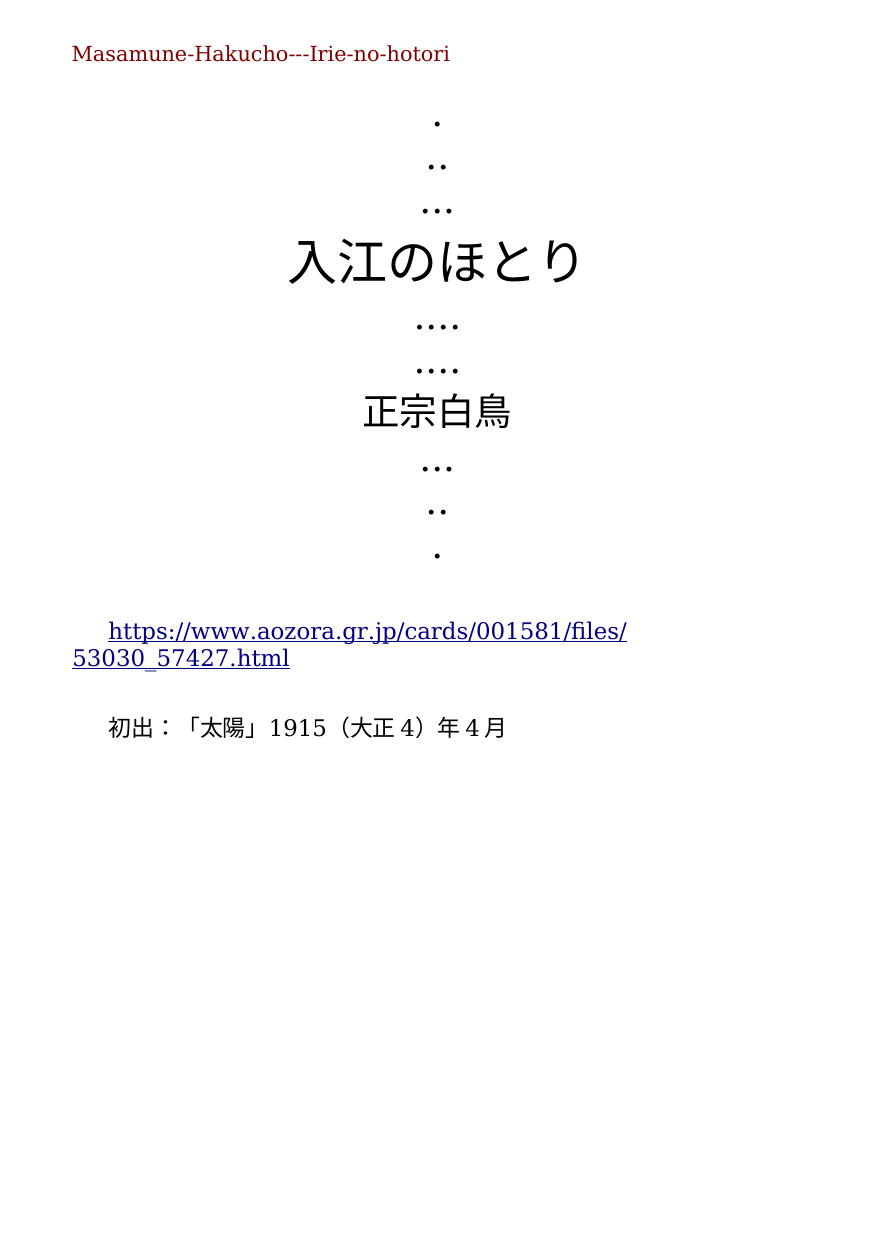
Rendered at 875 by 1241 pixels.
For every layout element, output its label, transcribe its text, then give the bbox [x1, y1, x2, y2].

text Masamune-Hakucho---Irie-no-hotori [71, 42, 803, 66]
subtitle . .. ... 入江のほとり .... .... 正宗白鳥 ... .. . [36, 91, 838, 567]
text https://www.aozora.gr.jp/cards/001581/files/53030_57427.html [72, 618, 802, 671]
text 初出：「太陽」1915（大正4）年4月 [72, 710, 802, 743]
